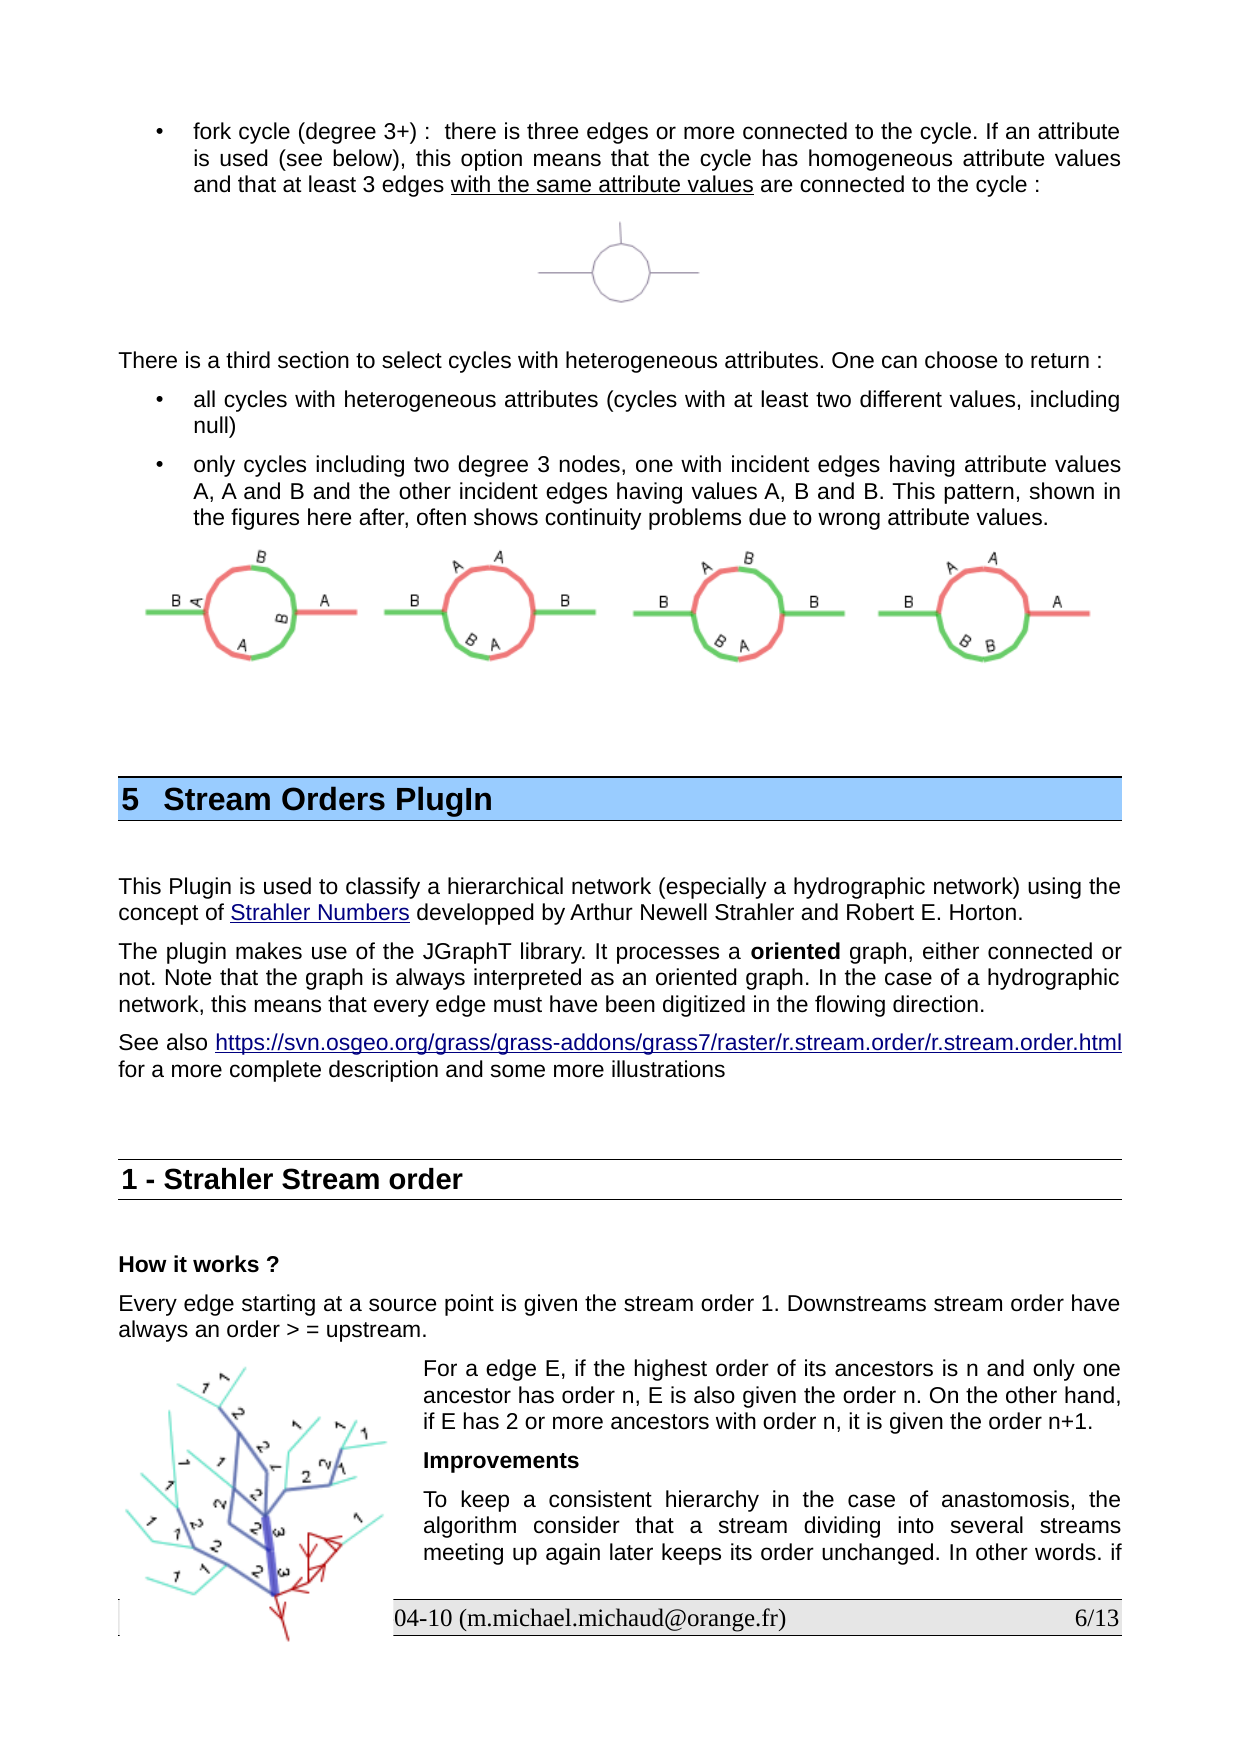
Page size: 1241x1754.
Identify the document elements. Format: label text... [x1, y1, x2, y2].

subtitle Strahler Stream order [118, 1160, 1122, 1199]
subtitle Stream Orders PlugIn [118, 778, 1122, 820]
picture [119, 1354, 394, 1655]
text To keep a consistent hierarchy in the case of anastomosis, the algorithm consider that a stream dividing into several streams meeting up again later keeps its order unchanged. In other words. if [394, 1486, 1122, 1565]
text See also https://svn.osgeo.org/grass/grass-addons/grass7/raster/r.stream.order/r.stream.order.html for a more complete description and some more illustrations [118, 1029, 1122, 1082]
list fork cycle (degree 3+) : there is three edges or more connected to the cycle. If an attribute is used (see below), this option means that the cycle has homogeneous attribute values and that at least 3 edges with the same attribute values are connected to the cycle : [156, 118, 1122, 197]
text Improvements [394, 1447, 1122, 1473]
text How it works ? [118, 1251, 1122, 1278]
text The plugin makes use of the JGraphT library. It processes a oriented graph, either connected or not. Note that the graph is always interpreted as an oriented graph. In the case of a hydrographic network, this means that every edge must have been digitized in the flowing direction. [118, 938, 1122, 1017]
text This Plugin is used to classify a hierarchical network (especially a hydrographic network) using the concept of Strahler Numbers developped by Arthur Newell Strahler and Robert E. Horton. [118, 873, 1122, 925]
text Every edge starting at a source point is given the stream order 1. Downstreams stream order have always an order > = upstream. [118, 1290, 1122, 1343]
picture [529, 209, 711, 309]
text There is a third section to select cycles with heterogeneous attributes. One can choose to return : [118, 347, 1122, 374]
list only cycles including two degree 3 nodes, one with incident edges having attribute values A, A and B and the other incident edges having values A, B and B. This pattern, shown in the figures here after, often shows continuity problems due to wrong attribute values. [156, 451, 1122, 530]
text For a edge E, if the highest order of its ancestors is n and only one ancestor has order n, E is also given the order n. On the other hand, if E has 2 or more ancestors with order n, it is given the order n+1. [394, 1355, 1122, 1434]
list all cycles with heterogeneous attributes (cycles with at least two different values, including null) [156, 386, 1122, 439]
